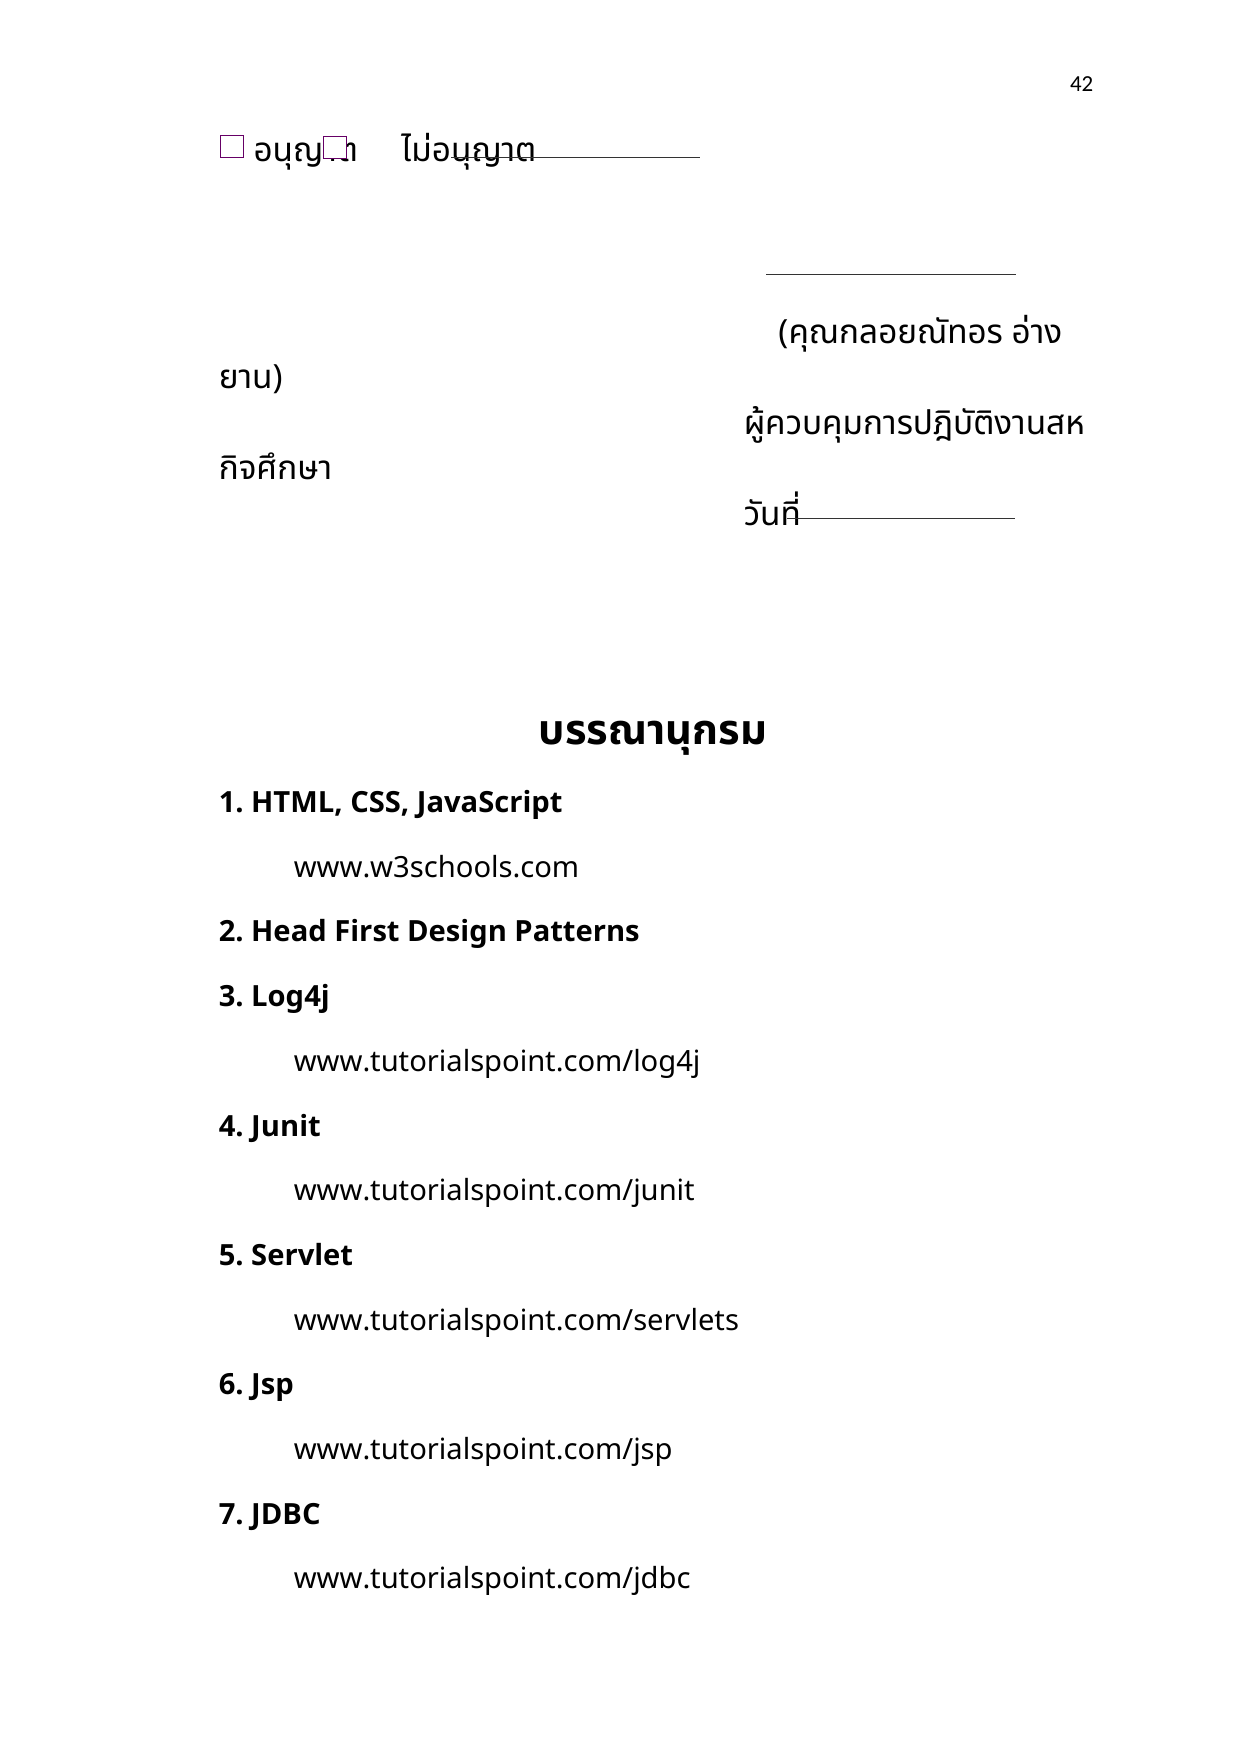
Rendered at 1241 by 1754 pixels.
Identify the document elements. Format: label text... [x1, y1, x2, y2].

text อนุญาต ไม่อนุญาต [218, 126, 1087, 172]
text 3. Log4j [218, 975, 1087, 1015]
text www.tutorialspoint.com/junit [218, 1169, 1087, 1209]
text (คุณกลอยณัทอร อ่างยาน) [218, 308, 1087, 399]
text 7. JDBC [218, 1493, 1087, 1533]
text 1. HTML, CSS, JavaScript [218, 781, 1087, 821]
text www.tutorialspoint.com/servlets [218, 1299, 1087, 1338]
text www.tutorialspoint.com/jdbc [218, 1558, 1087, 1597]
text www.tutorialspoint.com/jsp [218, 1428, 1087, 1468]
text 2. Head First Design Patterns [218, 911, 1087, 950]
text บรรณานุกรม [218, 699, 1087, 756]
text 4. Junit [218, 1105, 1087, 1144]
text 6. Jsp [218, 1363, 1087, 1403]
text ผู้ควบคุมการปฎิบัติงานสหกิจศึกษา [218, 399, 1087, 489]
text www.w3schools.com [218, 846, 1087, 886]
text วันที่ [218, 489, 1087, 535]
text 5. Servlet [218, 1234, 1087, 1274]
text www.tutorialspoint.com/log4j [218, 1040, 1087, 1080]
